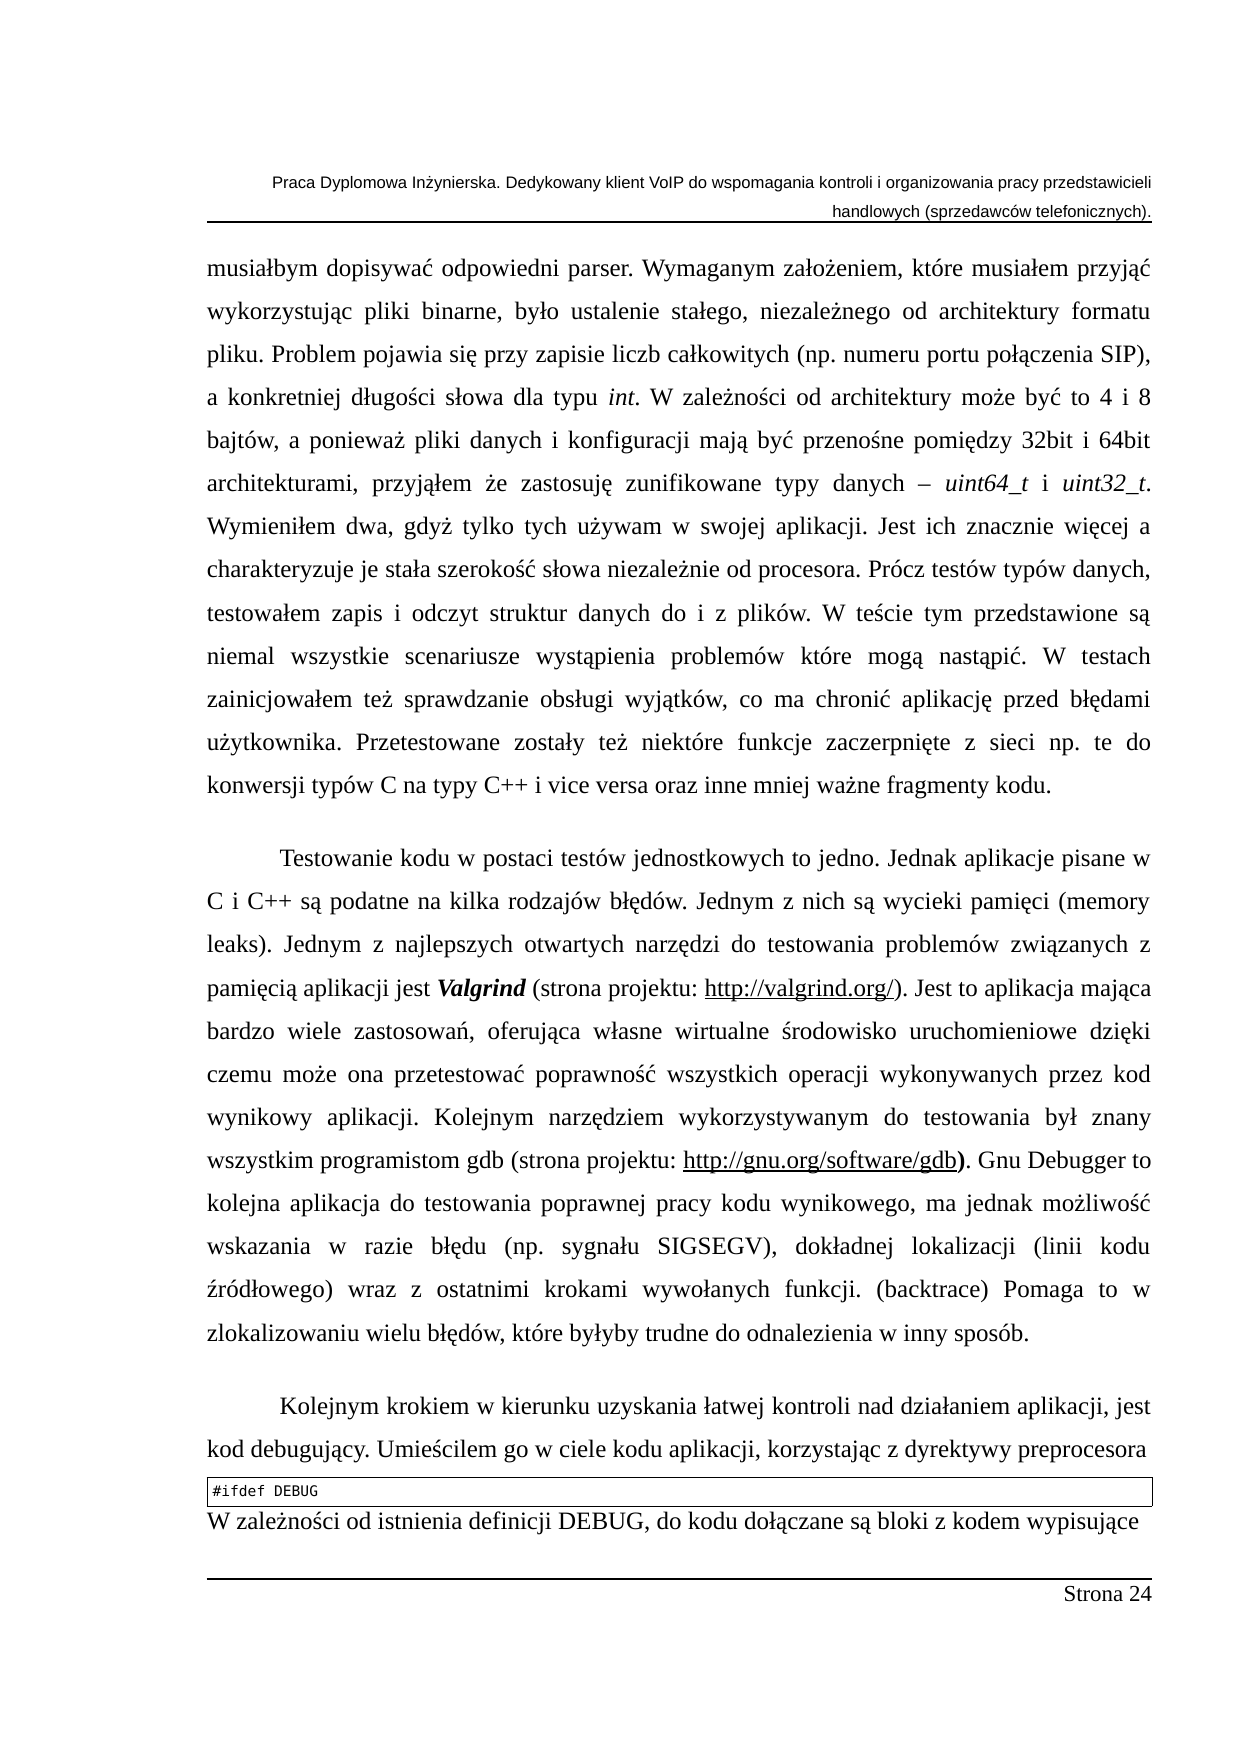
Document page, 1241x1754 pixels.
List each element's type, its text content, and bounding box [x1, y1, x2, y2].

text Kolejnym krokiem w kierunku uzyskania łatwej kontroli nad działaniem aplikacji, jest kod debugujący. Umieścilem go w ciele kodu aplikacji, korzystając z dyrektywy preprocesora [207, 1391, 1152, 1463]
text musiałbym dopisywać odpowiedni parser. Wymaganym założeniem, które musiałem przyjąć wykorzystując pliki binarne, było ustalenie stałego, niezależnego od architektury formatu pliku. Problem pojawia się przy zapisie liczb całkowitych (np. numeru portu połączenia SIP), a konkretniej długości słowa dla typu int. W zależności od architektury może być to 4 i 8 bajtów, a ponieważ pliki danych i konfiguracji mają być przenośne pomiędzy 32bit i 64bit architekturami, przyjąłem że zastosuję zunifikowane typy danych – uint64_t i uint32_t. Wymieniłem dwa, gdyż tylko tych używam w swojej aplikacji. Jest ich znacznie więcej a charakteryzuje je stała szerokość słowa niezależnie od procesora. Prócz testów typów danych, testowałem zapis i odczyt struktur danych do i z plików. W teście tym przedstawione są niemal wszystkie scenariusze wystąpienia problemów które mogą nastąpić. W testach zainicjowałem też sprawdzanie obsługi wyjątków, co ma chronić aplikację przed błędami użytkownika. Przetestowane zostały też niektóre funkcje zaczerpnięte z sieci np. te do konwersji typów C na typy C++ i vice versa oraz inne mniej ważne fragmenty kodu. [207, 253, 1152, 799]
text Testowanie kodu w postaci testów jednostkowych to jedno. Jednak aplikacje pisane w C i C++ są podatne na kilka rodzajów błędów. Jednym z nich są wycieki pamięci (memory leaks). Jednym z najlepszych otwartych narzędzi do testowania problemów związanych z pamięcią aplikacji jest Valgrind (strona projektu: http://valgrind.org/). Jest to aplikacja mająca bardzo wiele zastosowań, oferująca własne wirtualne środowisko uruchomieniowe dzięki czemu może ona przetestować poprawność wszystkich operacji wykonywanych przez kod wynikowy aplikacji. Kolejnym narzędziem wykorzystywanym do testowania był znany wszystkim programistom gdb (strona projektu: http://gnu.org/software/gdb). Gnu Debugger to kolejna aplikacja do testowania poprawnej pracy kodu wynikowego, ma jednak możliwość wskazania w razie błędu (np. sygnału SIGSEGV), dokładnej lokalizacji (linii kodu źródłowego) wraz z ostatnimi krokami wywołanych funkcji. (backtrace) Pomaga to w zlokalizowaniu wielu błędów, które byłyby trudne do odnalezienia w inny sposób. [207, 843, 1152, 1346]
text W zależności od istnienia definicji DEBUG, do kodu dołączane są bloki z kodem wypisujące [207, 1507, 1152, 1534]
table_header #ifdef DEBUG [208, 1478, 1152, 1506]
